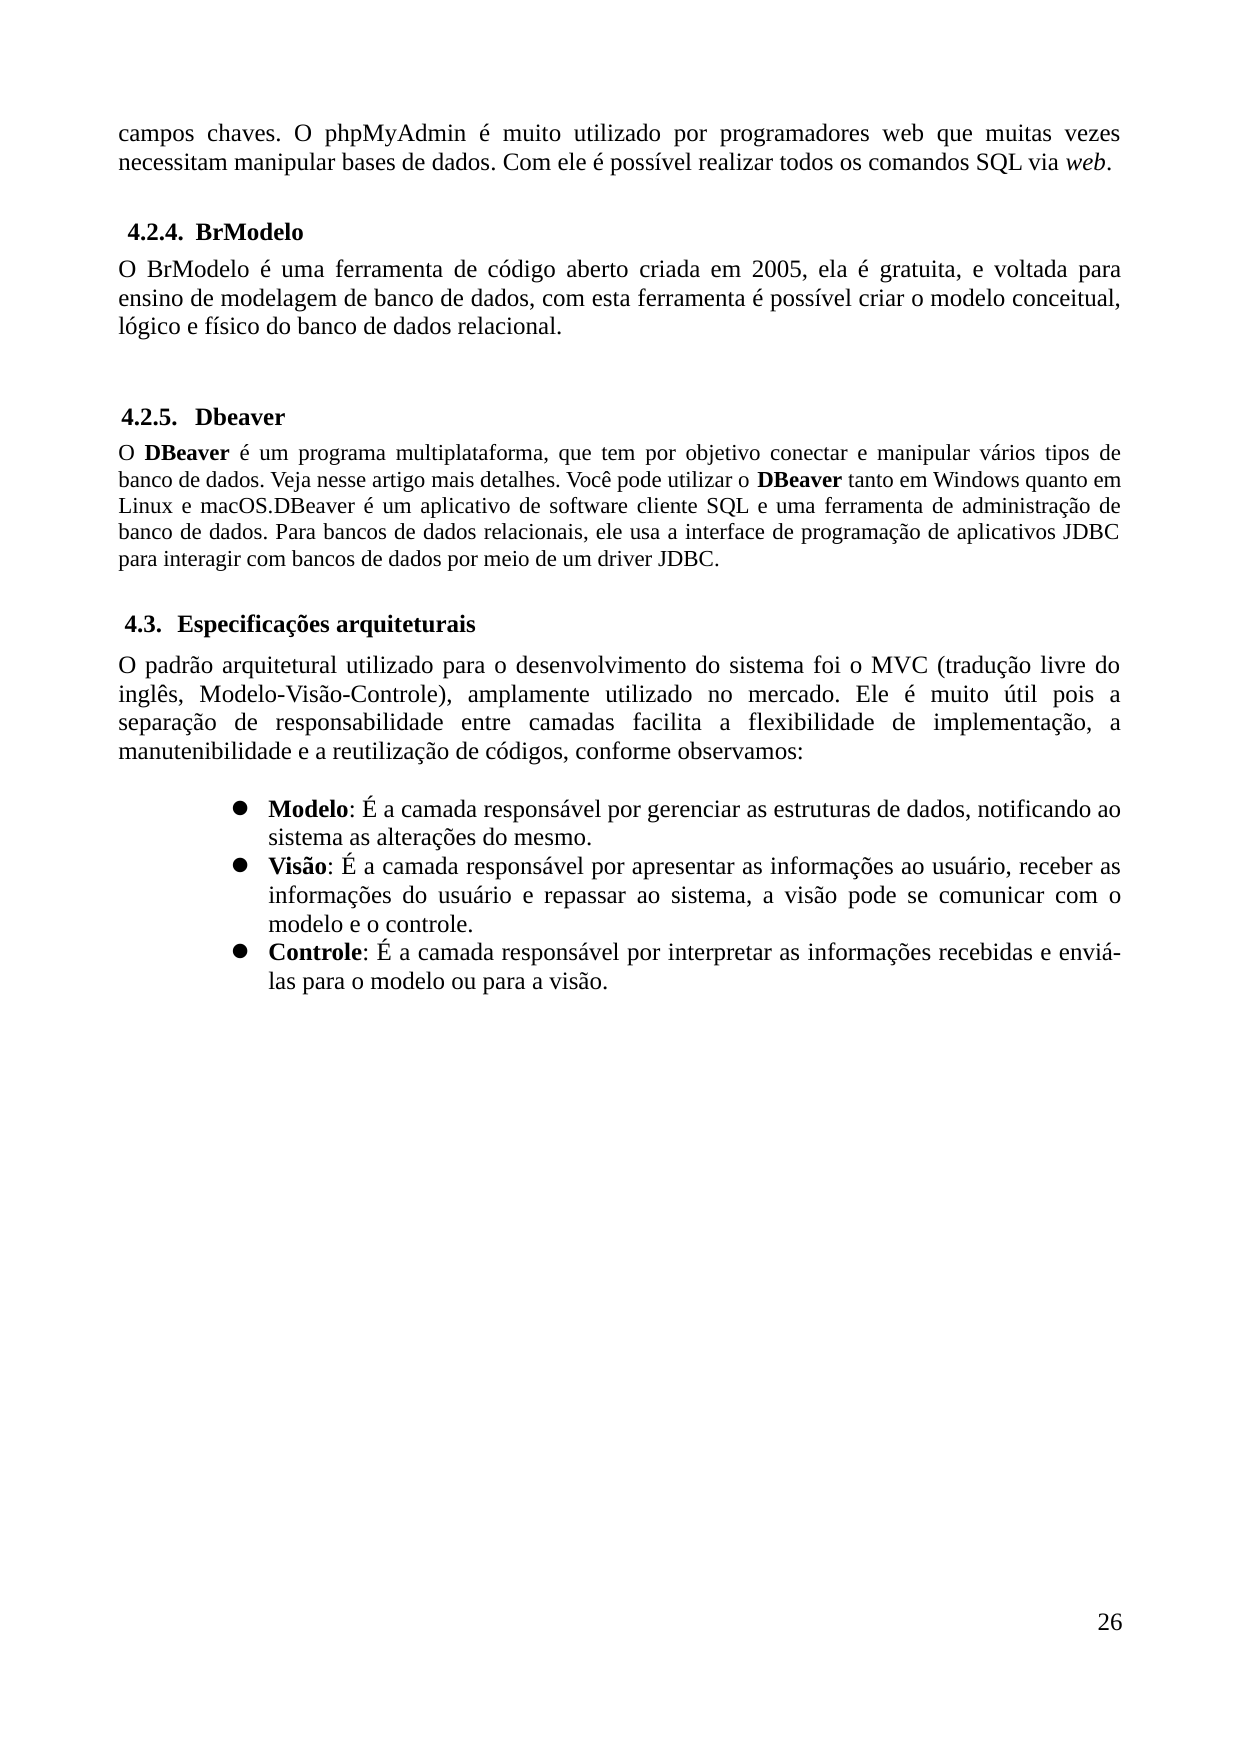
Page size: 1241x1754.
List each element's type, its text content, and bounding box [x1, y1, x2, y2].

list Modelo: É a camada responsável por gerenciar as estruturas de dados, notificando ao sistema as alterações do mesmo. [231, 794, 1122, 851]
text O BrModelo é uma ferramenta de código aberto criada em 2005, ela é gratuita, e voltada para ensino de modelagem de banco de dados, com esta ferramenta é possível criar o modelo conceitual, lógico e físico do banco de dados relacional. [118, 254, 1122, 340]
subtitle Dbeaver [177, 402, 1122, 431]
subtitle BrModelo [184, 217, 1122, 246]
list Controle: É a camada responsável por interpretar as informações recebidas e enviá-las para o modelo ou para a visão. [231, 937, 1122, 995]
text O padrão arquitetural utilizado para o desenvolvimento do sistema foi o MVC (tradução livre do inglês, Modelo-Visão-Controle), amplamente utilizado no mercado. Ele é muito útil pois a separação de responsabilidade entre camadas facilita a flexibilidade de implementação, a manutenibilidade e a reutilização de códigos, conforme observamos: [118, 650, 1122, 765]
text campos chaves. O phpMyAdmin é muito utilizado por programadores web que muitas vezes necessitam manipular bases de dados. Com ele é possível realizar todos os comandos SQL via web. [118, 118, 1122, 176]
subtitle Especificações arquiteturais [162, 609, 1122, 637]
text O DBeaver é um programa multiplataforma, que tem por objetivo conectar e manipular vários tipos de banco de dados. Veja nesse artigo mais detalhes. Você pode utilizar o DBeaver tanto em Windows quanto em Linux e macOS.DBeaver é um aplicativo de software cliente SQL e uma ferramenta de administração de banco de dados. Para bancos de dados relacionais, ele usa a interface de programação de aplicativos JDBC para interagir com bancos de dados por meio de um driver JDBC. [118, 439, 1122, 571]
list Visão: É a camada responsável por apresentar as informações ao usuário, receber as informações do usuário e repassar ao sistema, a visão pode se comunicar com o modelo e o controle. [231, 851, 1122, 937]
